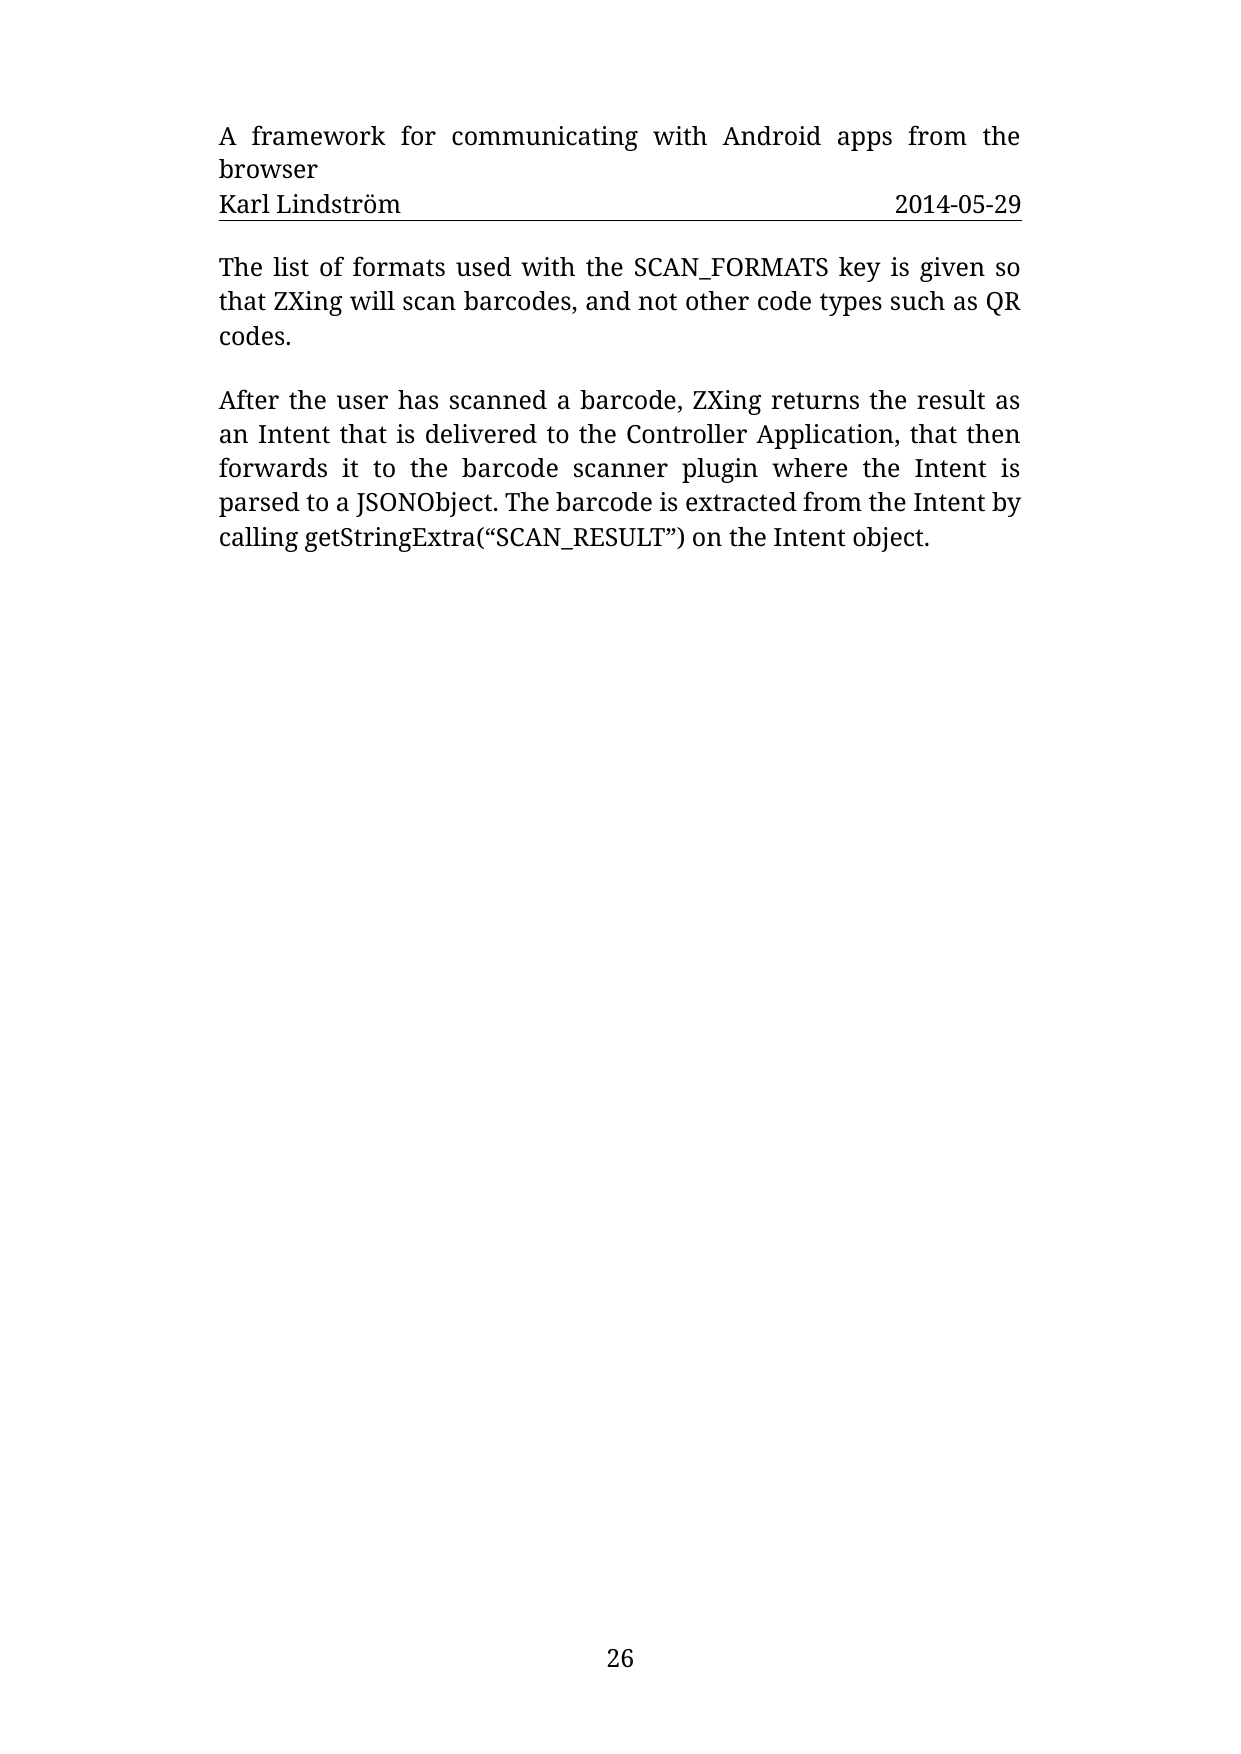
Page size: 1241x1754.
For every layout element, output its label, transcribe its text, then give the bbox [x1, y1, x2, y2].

text After the user has scanned a barcode, ZXing returns the result as an Intent that is delivered to the Controller Application, that then forwards it to the barcode scanner plugin where the Intent is parsed to a JSONObject. The barcode is extracted from the Intent by calling getStringExtra(“SCAN_RESULT”) on the Intent object. [218, 383, 1022, 553]
text The list of formats used with the SCAN_FORMATS key is given so that ZXing will scan barcodes, and not other code types such as QR codes. [218, 250, 1022, 352]
